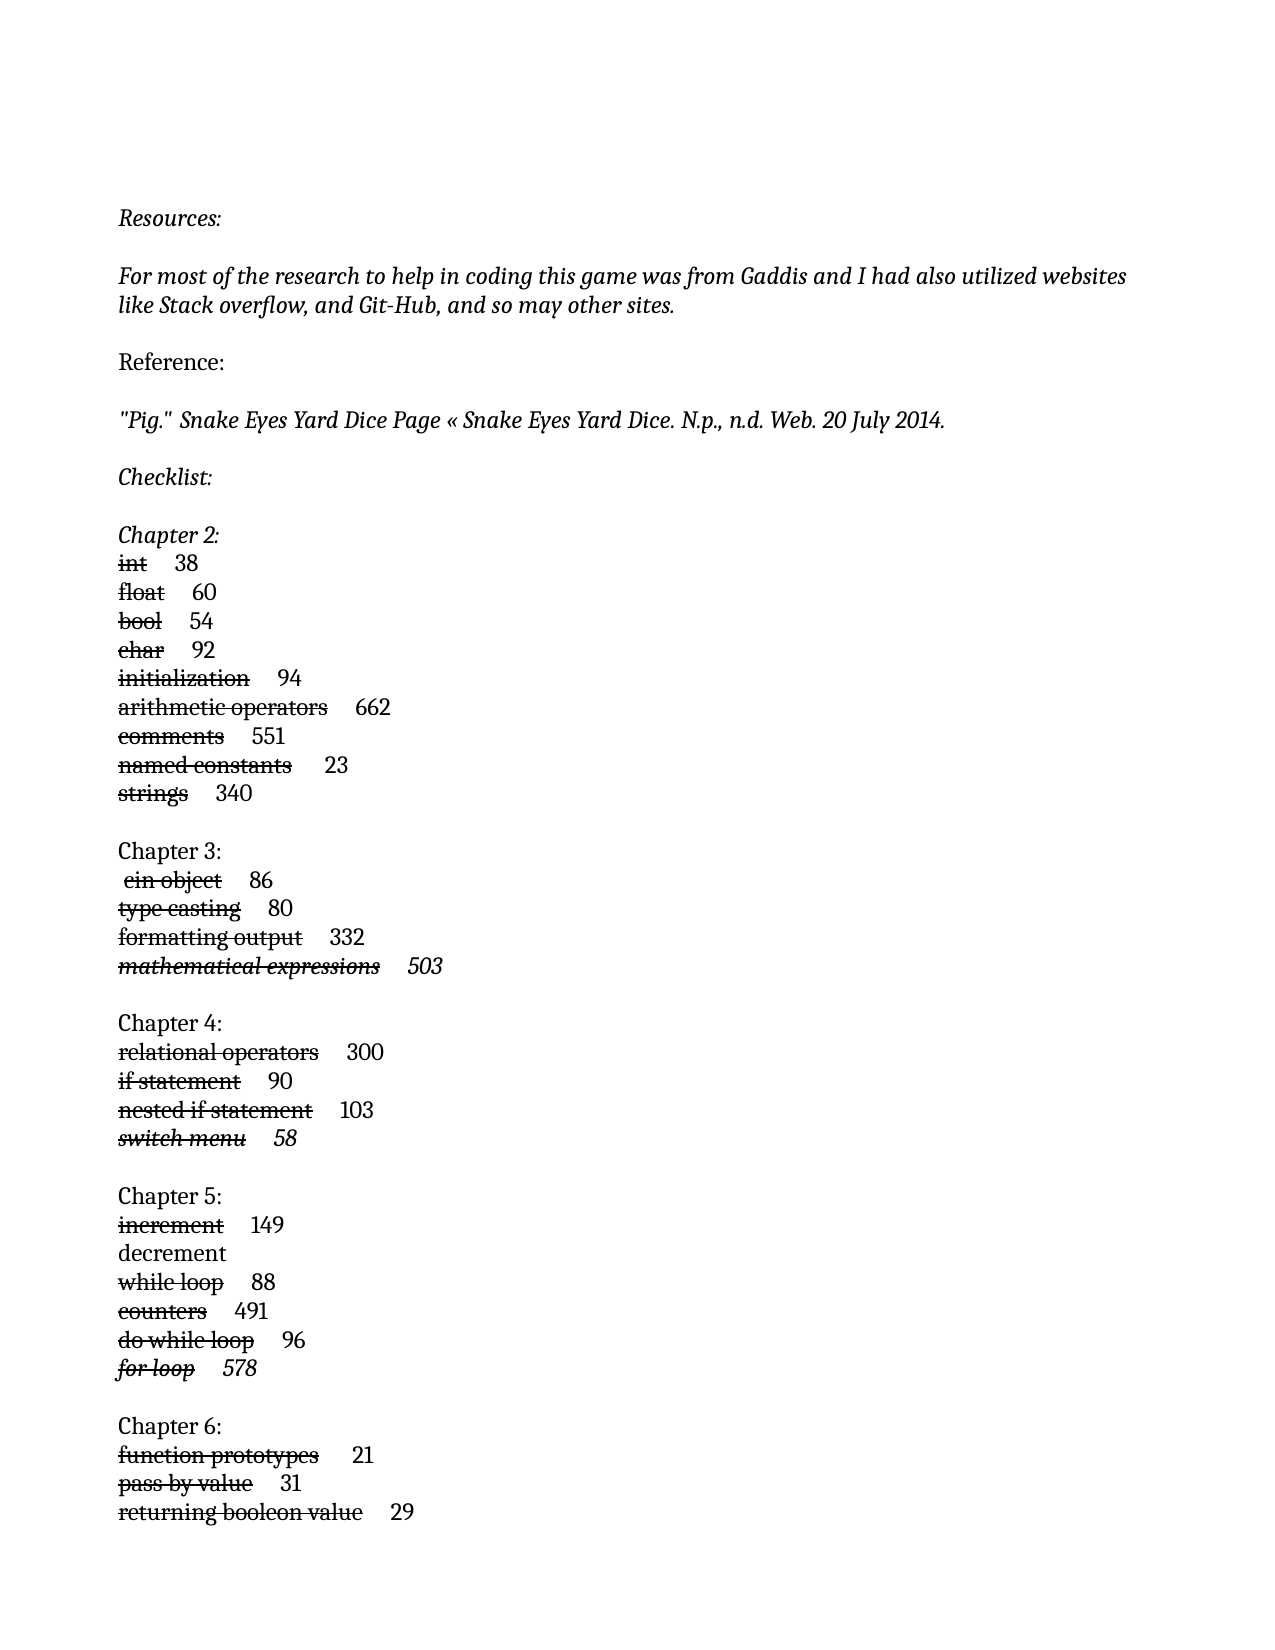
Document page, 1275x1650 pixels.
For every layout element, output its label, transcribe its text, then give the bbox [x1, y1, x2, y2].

text "Pig." Snake Eyes Yard Dice Page « Snake Eyes Yard Dice. N.p., n.d. Web. 20 July 2014. [118, 406, 1157, 434]
text for loop 578 [118, 1354, 1157, 1383]
text counters 491 [118, 1297, 1157, 1326]
text float 60 [118, 578, 1157, 607]
text bool 54 [118, 607, 1157, 636]
text Resources: [118, 204, 1157, 233]
text while loop 88 [118, 1268, 1157, 1297]
text decrement [118, 1239, 1157, 1268]
text increment 149 [118, 1211, 1157, 1239]
text Reference: [118, 348, 1157, 377]
text pass by value 31 [118, 1469, 1157, 1498]
text For most of the research to help in coding this game was from Gaddis and I had also utilized websites like Stack overflow, and Git-Hub, and so may other sites. [118, 262, 1157, 319]
text Chapter 3: [118, 837, 1157, 866]
text switch menu 58 [118, 1124, 1157, 1153]
text cin object 86 [118, 866, 1157, 894]
text type casting 80 [118, 894, 1157, 923]
text returning booleon value 29 [118, 1498, 1157, 1527]
text nested if statement 103 [118, 1096, 1157, 1124]
text Checklist: [118, 463, 1157, 492]
text do while loop 96 [118, 1326, 1157, 1354]
text Chapter 6: [118, 1412, 1157, 1441]
text int 38 [118, 549, 1157, 578]
text initialization 94 [118, 664, 1157, 693]
text function prototypes 21 [118, 1441, 1157, 1469]
text Chapter 4: [118, 1009, 1157, 1038]
text if statement 90 [118, 1067, 1157, 1096]
text comments 551 [118, 722, 1157, 751]
text relational operators 300 [118, 1038, 1157, 1067]
text char 92 [118, 636, 1157, 664]
text mathematical expressions 503 [118, 952, 1157, 981]
text arithmetic operators 662 [118, 693, 1157, 722]
text Chapter 2: [118, 521, 1157, 549]
text formatting output 332 [118, 923, 1157, 952]
text strings 340 [118, 779, 1157, 808]
text named constants 23 [118, 751, 1157, 779]
text Chapter 5: [118, 1182, 1157, 1211]
